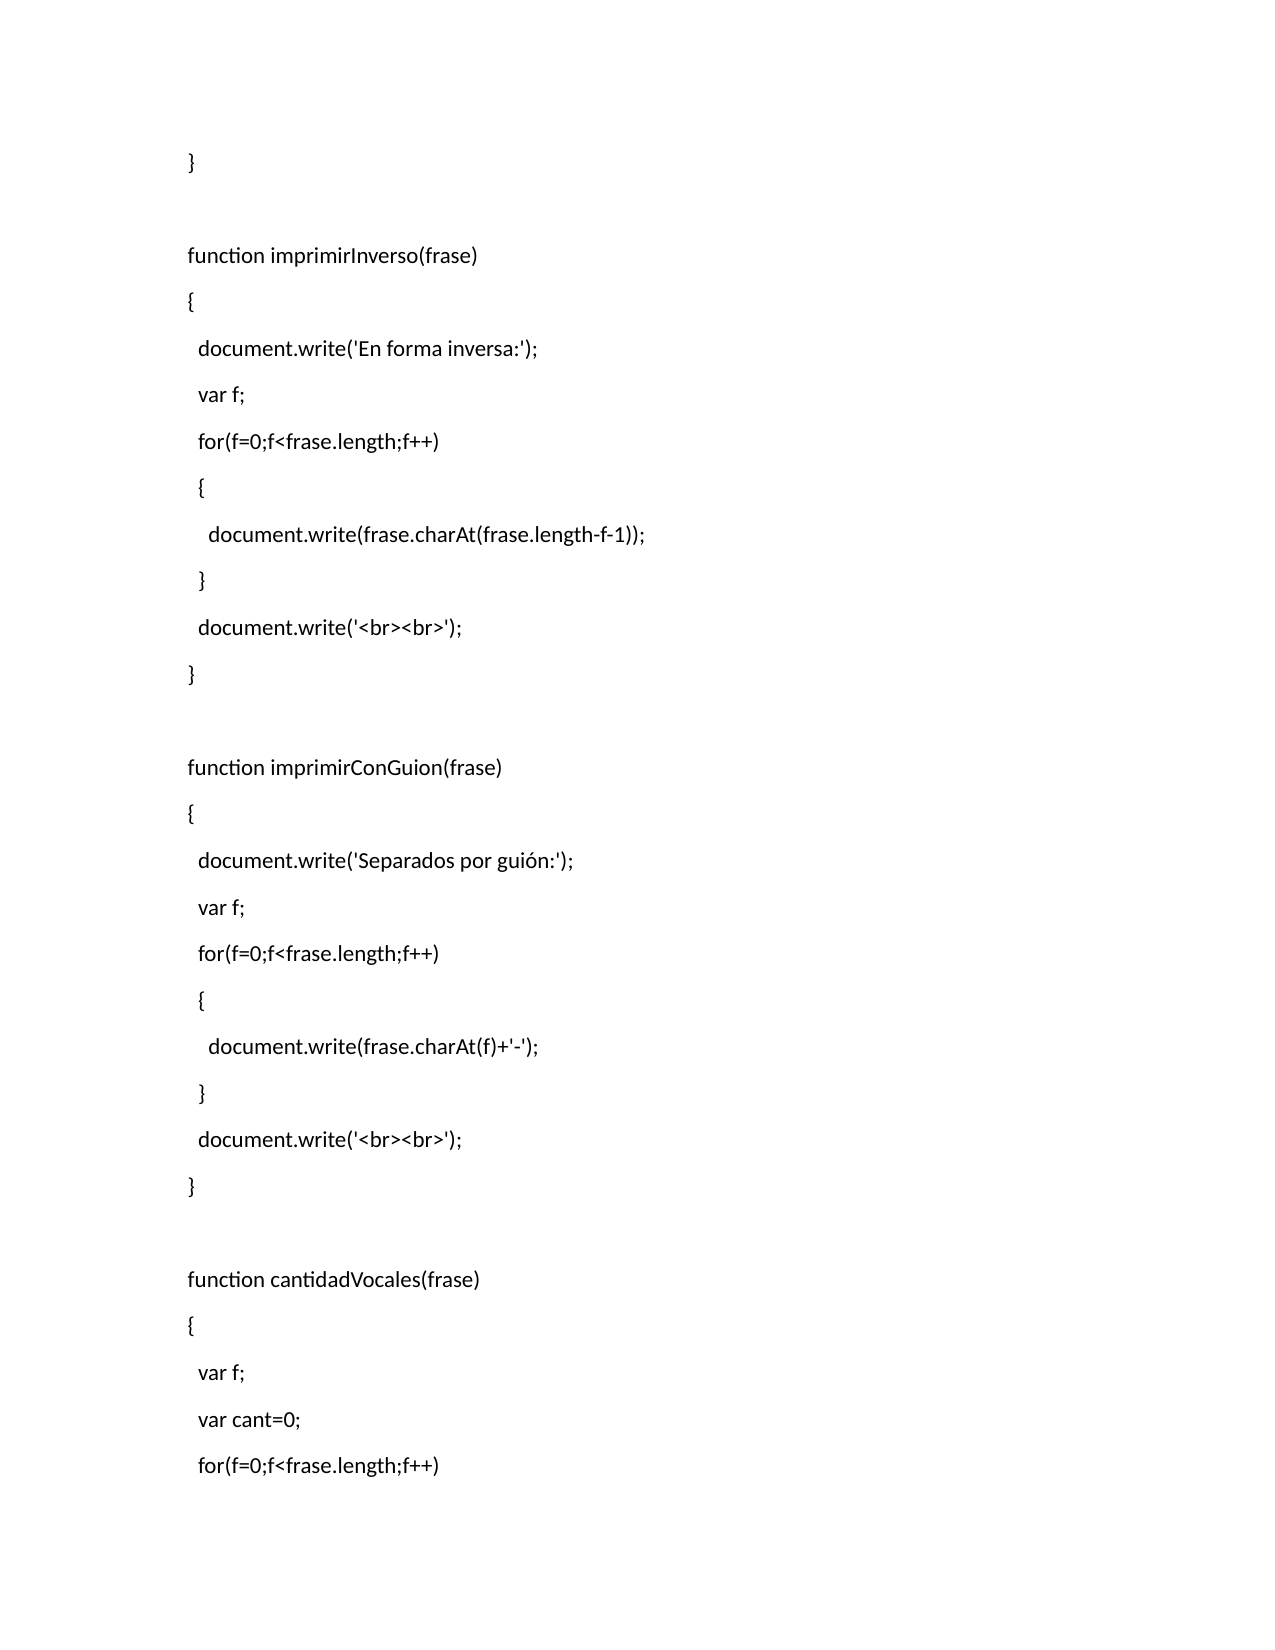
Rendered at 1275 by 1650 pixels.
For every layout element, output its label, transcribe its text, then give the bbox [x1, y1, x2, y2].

text } [177, 148, 1098, 176]
text function cantidadVocales(frase) [177, 1265, 1098, 1293]
text function imprimirInverso(frase) [177, 241, 1098, 269]
text document.write(frase.charAt(f)+'-'); [177, 1032, 1098, 1060]
text } [177, 1079, 1098, 1107]
text var f; [177, 893, 1098, 921]
text } [177, 660, 1098, 688]
text { [177, 287, 1098, 315]
text { [177, 1312, 1098, 1340]
text } [177, 1172, 1098, 1200]
text { [177, 473, 1098, 502]
text document.write('<br><br>'); [177, 613, 1098, 641]
text } [177, 567, 1098, 595]
text var f; [177, 1358, 1098, 1386]
text for(f=0;f<frase.length;f++) [177, 939, 1098, 967]
text document.write('Separados por guión:'); [177, 846, 1098, 874]
text { [177, 799, 1098, 827]
text var f; [177, 380, 1098, 408]
text document.write('En forma inversa:'); [177, 334, 1098, 362]
text for(f=0;f<frase.length;f++) [177, 1451, 1098, 1479]
text var cant=0; [177, 1405, 1098, 1433]
text document.write(frase.charAt(frase.length-f-1)); [177, 520, 1098, 548]
text function imprimirConGuion(frase) [177, 753, 1098, 781]
text for(f=0;f<frase.length;f++) [177, 427, 1098, 455]
text { [177, 986, 1098, 1014]
text document.write('<br><br>'); [177, 1125, 1098, 1153]
